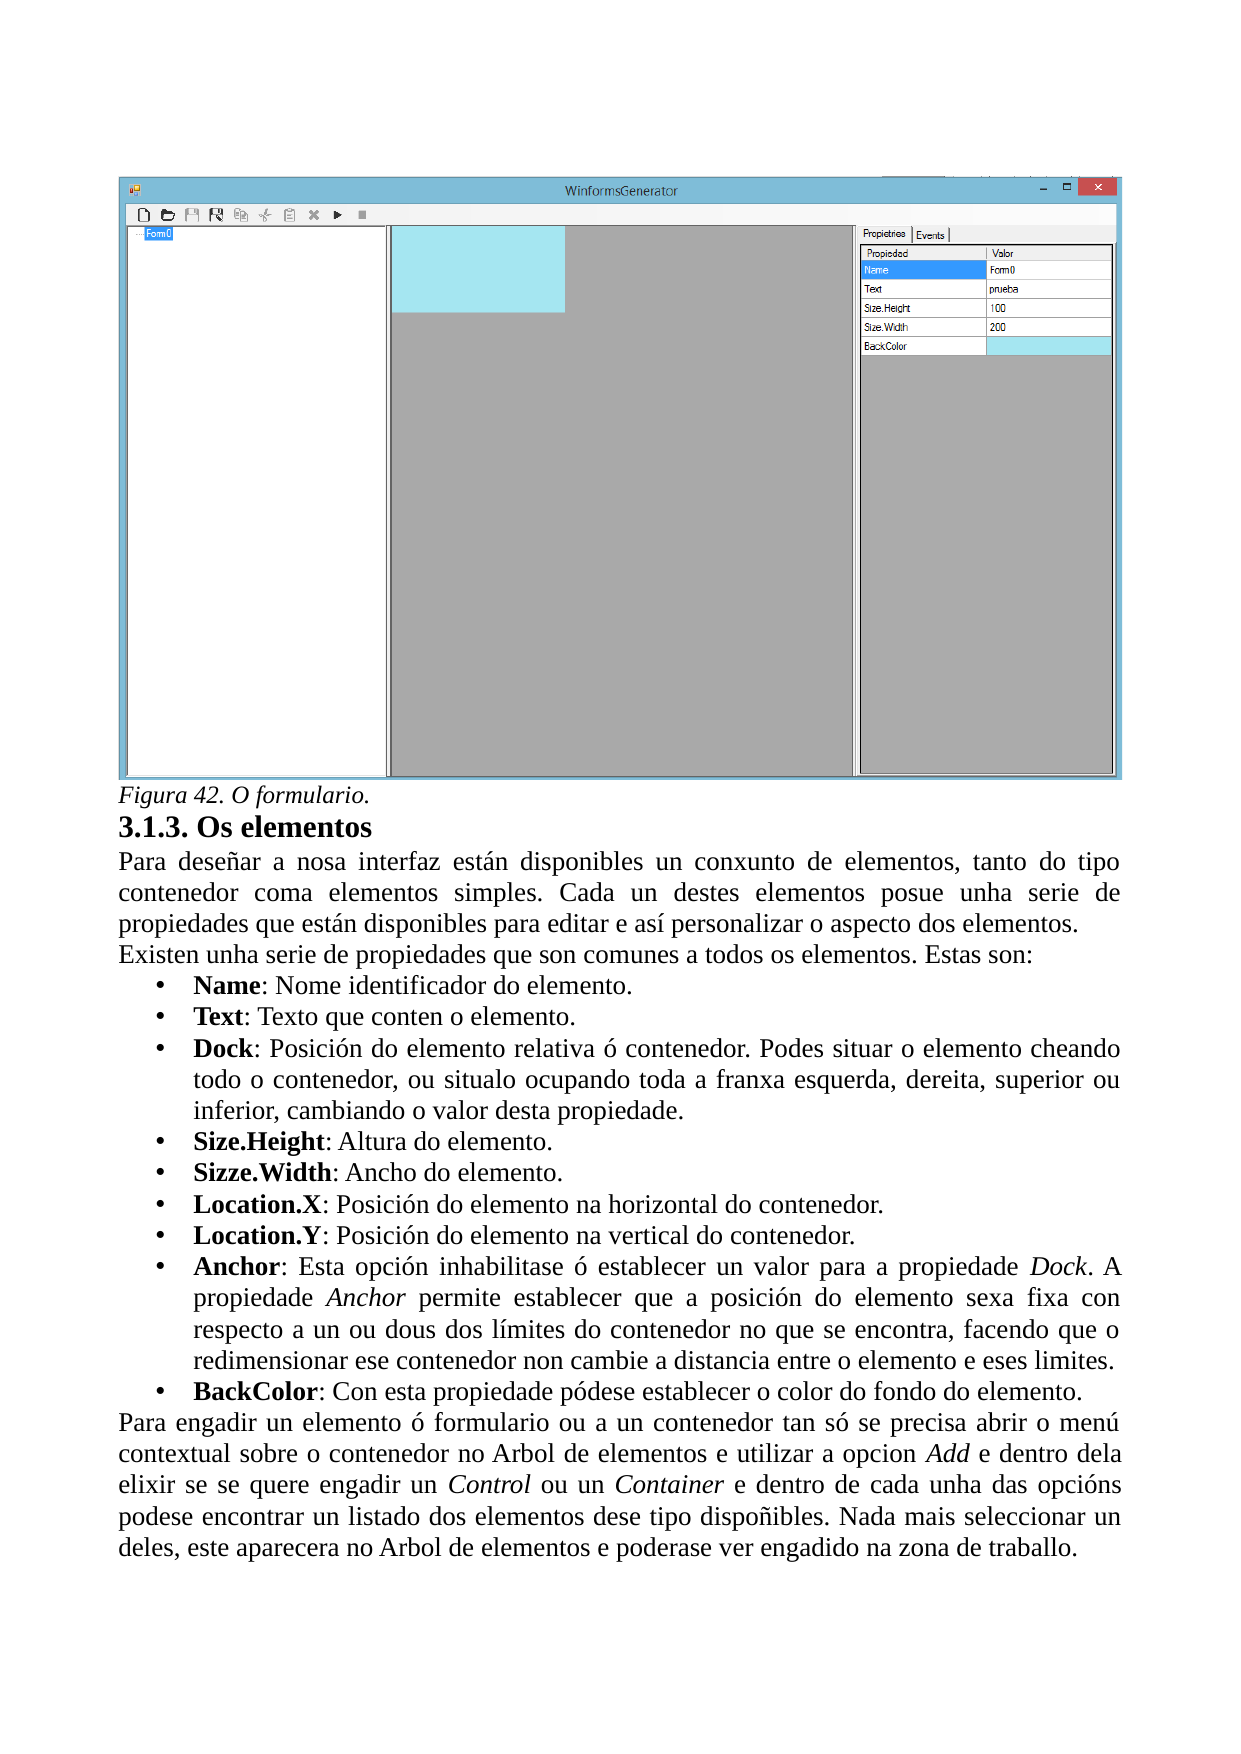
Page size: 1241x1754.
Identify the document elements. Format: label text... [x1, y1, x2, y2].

list BackColor: Con esta propiedade pódese establecer o color do fondo do elemento. [156, 1375, 1122, 1406]
list Size.Height: Altura do elemento. [156, 1125, 1122, 1157]
text Figura 42. O formulario. [118, 780, 1122, 809]
list Sizze.Width: Ancho do elemento. [156, 1157, 1122, 1188]
text Para engadir un elemento ó formulario ou a un contenedor tan só se precisa abrir o menú contextual sobre o contenedor no Arbol de elementos e utilizar a opcion Add e dentro dela elixir se se quere engadir un Control ou un Container e dentro de cada unha das opcións podese encontrar un listado dos elementos dese tipo dispoñibles. Nada mais seleccionar un deles, este aparecera no Arbol de elementos e poderase ver engadido na zona de traballo. [118, 1406, 1122, 1562]
list Name: Nome identificador do elemento. [156, 969, 1122, 1001]
list Location.X: Posición do elemento na horizontal do contenedor. [156, 1188, 1122, 1219]
picture [118, 176, 1123, 780]
list Anchor: Esta opción inhabilitase ó establecer un valor para a propiedade Dock. A propiedade Anchor permite establecer que a posición do elemento sexa fixa con respecto a un ou dous dos límites do contenedor no que se encontra, facendo que o redimensionar ese contenedor non cambie a distancia entre o elemento e eses limites. [156, 1250, 1122, 1375]
list Text: Texto que conten o elemento. [156, 1001, 1122, 1032]
text Para deseñar a nosa interfaz están disponibles un conxunto de elementos, tanto do tipo contenedor coma elementos simples. Cada un destes elementos posue unha serie de propiedades que están disponibles para editar e así personalizar o aspecto dos elementos. [118, 845, 1122, 938]
text Existen unha serie de propiedades que son comunes a todos os elementos. Estas son: [118, 938, 1122, 969]
list Dock: Posición do elemento relativa ó contenedor. Podes situar o elemento cheando todo o contenedor, ou situalo ocupando toda a franxa esquerda, dereita, superior ou inferior, cambiando o valor desta propiedade. [156, 1032, 1122, 1125]
text 3.1.3. Os elementos [118, 809, 1122, 845]
list Location.Y: Posición do elemento na vertical do contenedor. [156, 1219, 1122, 1250]
